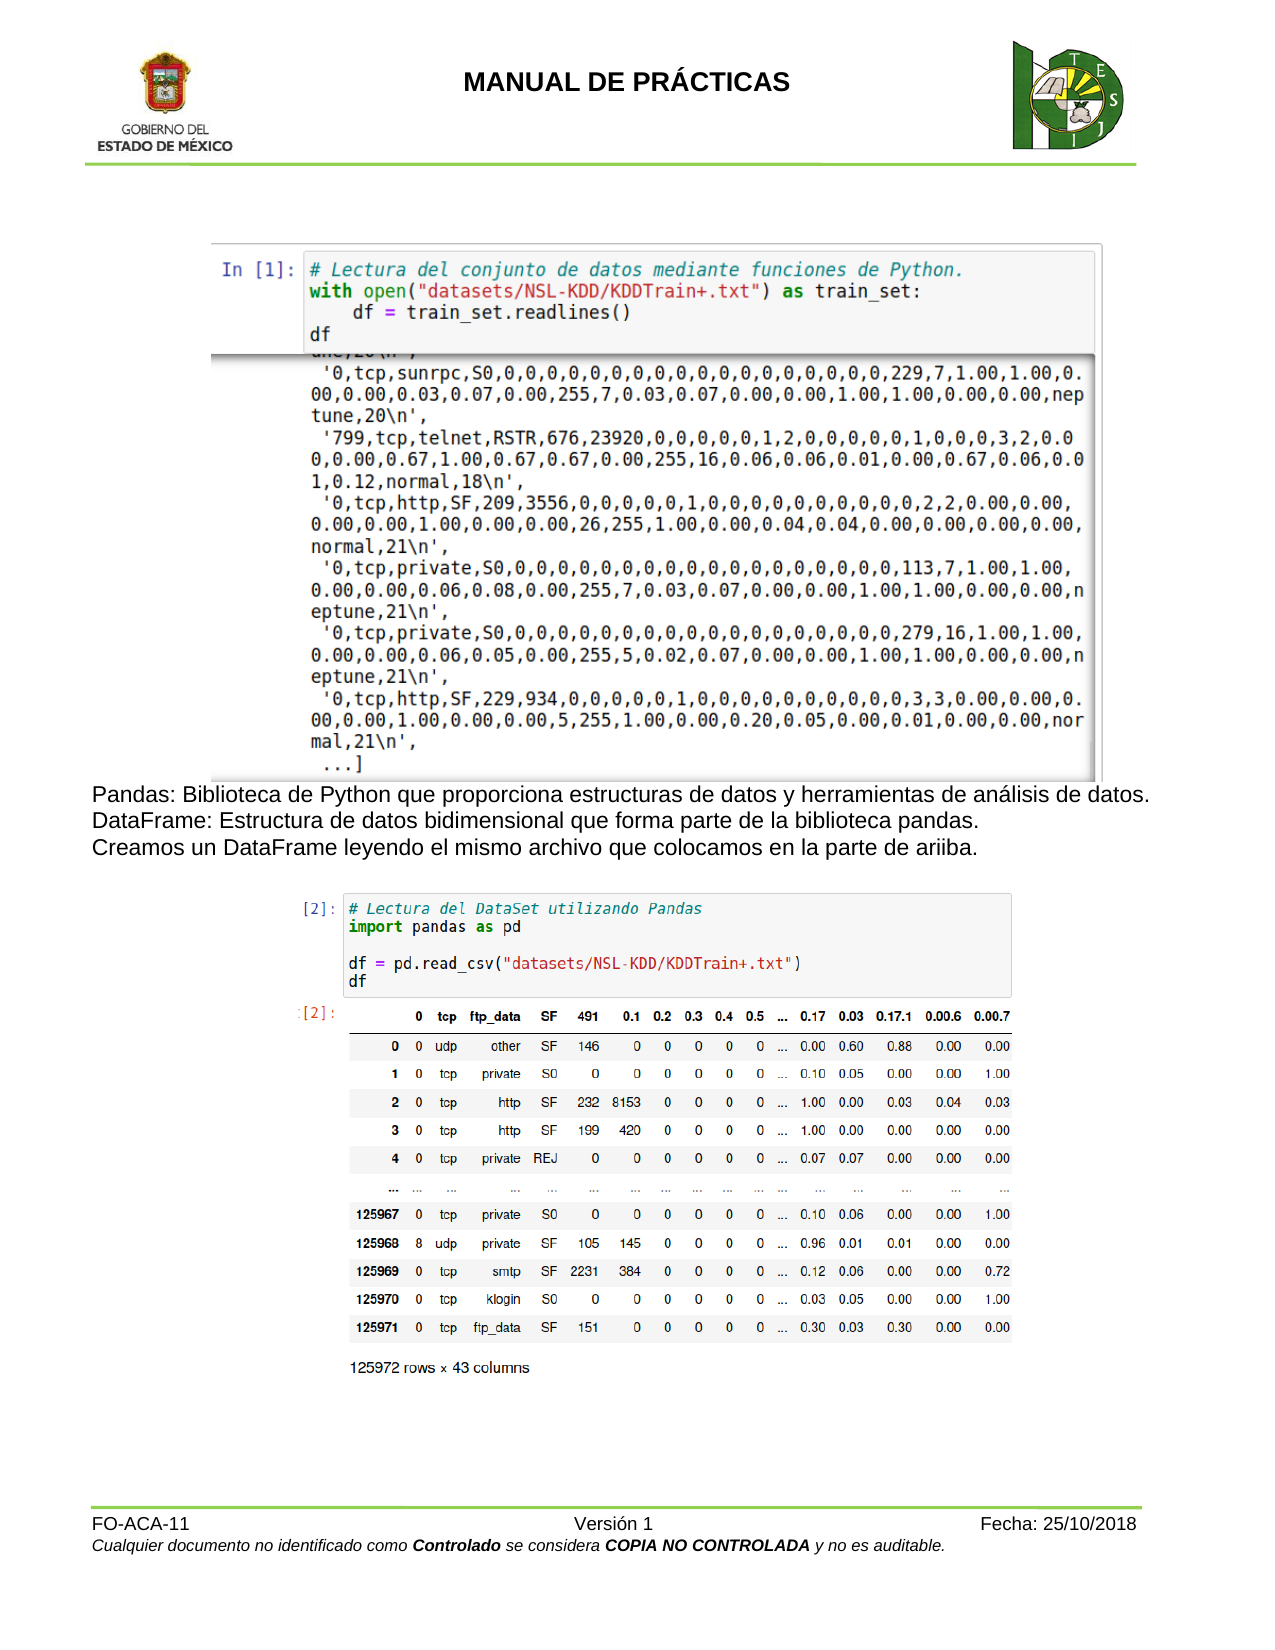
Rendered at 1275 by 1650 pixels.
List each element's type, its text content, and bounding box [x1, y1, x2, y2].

text Pandas: Biblioteca de Python que proporciona estructuras de datos y herramientas de análisis de datos. DataFrame: Estructura de datos bidimensional que forma parte de la biblioteca pandas. Creamos un DataFrame leyendo el mismo archivo que colocamos en la parte de ariiba. [92, 235, 1177, 887]
picture [1012, 40, 1130, 156]
picture [211, 240, 1108, 782]
picture [89, 41, 235, 160]
picture [298, 887, 1031, 1383]
